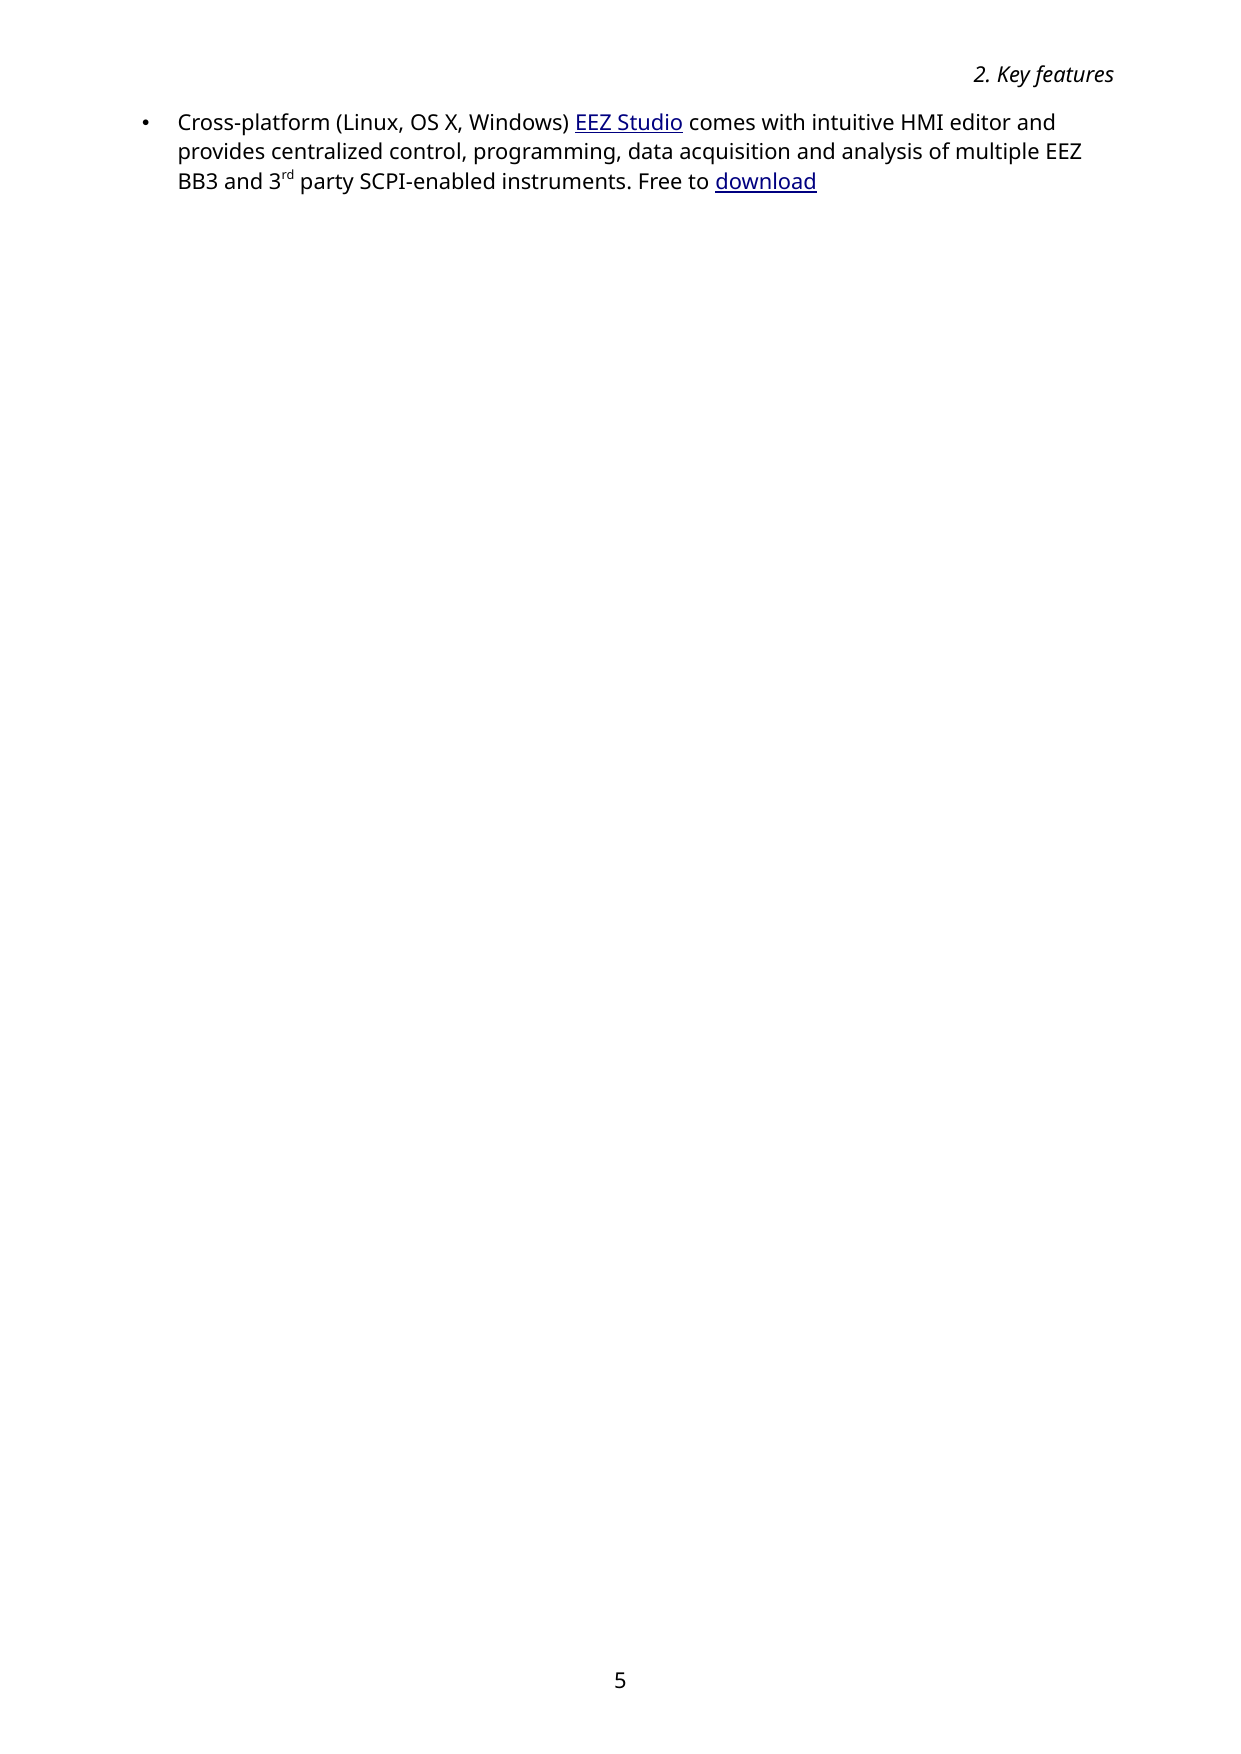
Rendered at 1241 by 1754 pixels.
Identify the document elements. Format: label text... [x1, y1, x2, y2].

list Cross-platform (Linux, OS X, Windows) EEZ Studio comes with intuitive HMI editor and provides centralized control, programming, data acquisition and analysis of multiple EEZ BB3 and 3rd party SCPI-enabled instruments. Free to download [142, 107, 1110, 196]
